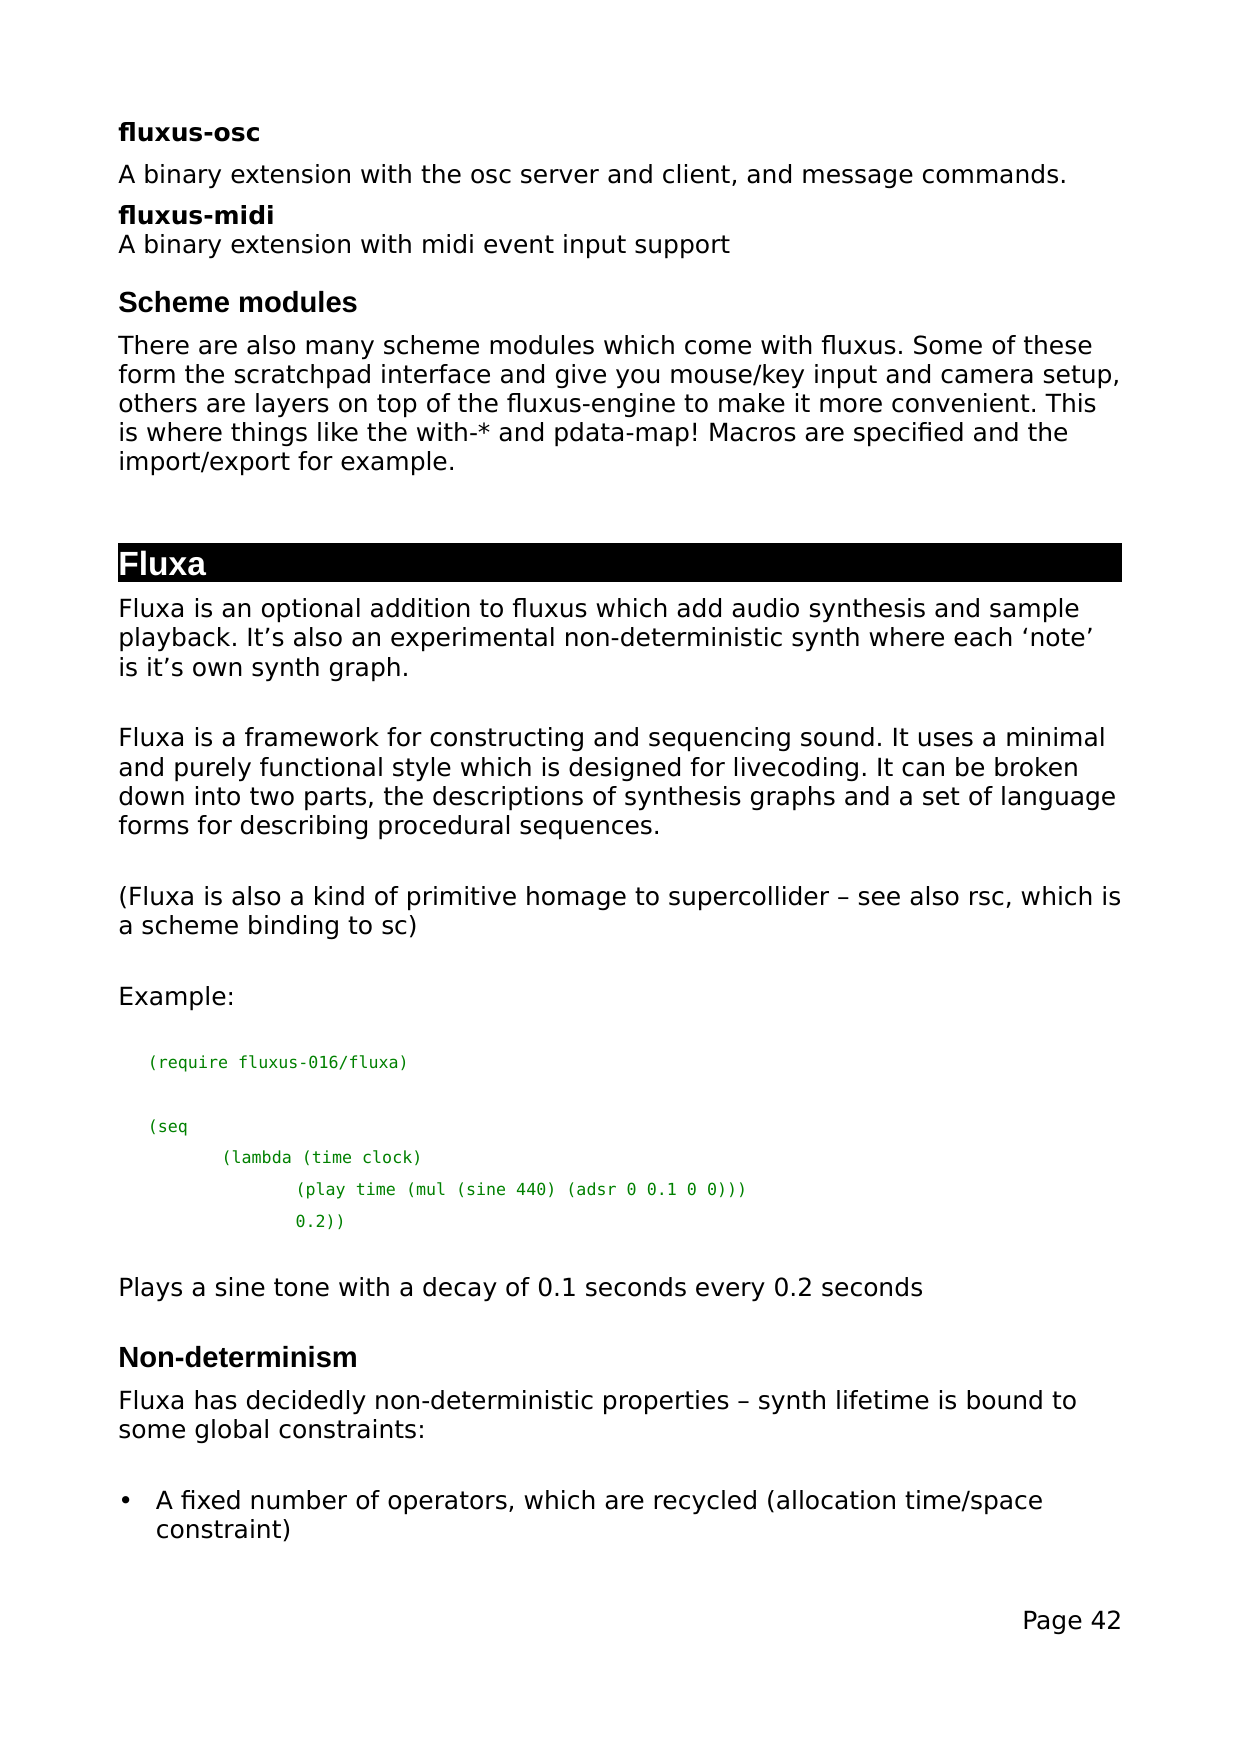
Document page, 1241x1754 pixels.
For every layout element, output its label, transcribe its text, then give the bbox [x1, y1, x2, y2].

text (seq [148, 1117, 1122, 1136]
text A binary extension with the osc server and client, and message commands. [118, 160, 1122, 189]
text (require fluxus-016/fluxa) [148, 1053, 1122, 1072]
text Fluxa has decidedly non-deterministic properties – synth lifetime is bound to some global constraints: [118, 1386, 1122, 1444]
text A binary extension with midi event input support [118, 231, 1122, 260]
subtitle Non-determinism [118, 1340, 1122, 1373]
text (Fluxa is also a kind of primitive homage to supercollider – see also rsc, which is a scheme binding to sc) [118, 882, 1122, 940]
text fluxus-osc [118, 118, 1122, 147]
text Plays a sine tone with a decay of 0.1 seconds every 0.2 seconds [118, 1273, 1122, 1302]
list • A fixed number of operators, which are recycled (allocation time/space constraint) [118, 1486, 1122, 1544]
text (play time (mul (sine 440) (adsr 0 0.1 0 0))) [148, 1180, 1122, 1200]
text Fluxa is an optional addition to fluxus which add audio synthesis and sample playback. It’s also an experimental non-deterministic synth where each ‘note’ is it’s own synth graph. [118, 594, 1122, 682]
text Fluxa is a framework for constructing and sequencing sound. It uses a minimal and purely functional style which is designed for livecoding. It can be broken down into two parts, the descriptions of synthesis graphs and a set of language forms for describing procedural sequences. [118, 724, 1122, 840]
text fluxus-midi [118, 201, 1122, 231]
text (lambda (time clock) [148, 1148, 1122, 1168]
text Example: [118, 982, 1122, 1011]
subtitle Fluxa [118, 543, 1122, 582]
text There are also many scheme modules which come with fluxus. Some of these form the scratchpad interface and give you mouse/key input and camera setup, others are layers on top of the fluxus-engine to make it more convenient. This is where things like the with-* and pdata-map! Macros are specified and the import/export for example. [118, 331, 1122, 477]
text 0.2)) [148, 1212, 1122, 1232]
subtitle Scheme modules [118, 285, 1122, 318]
